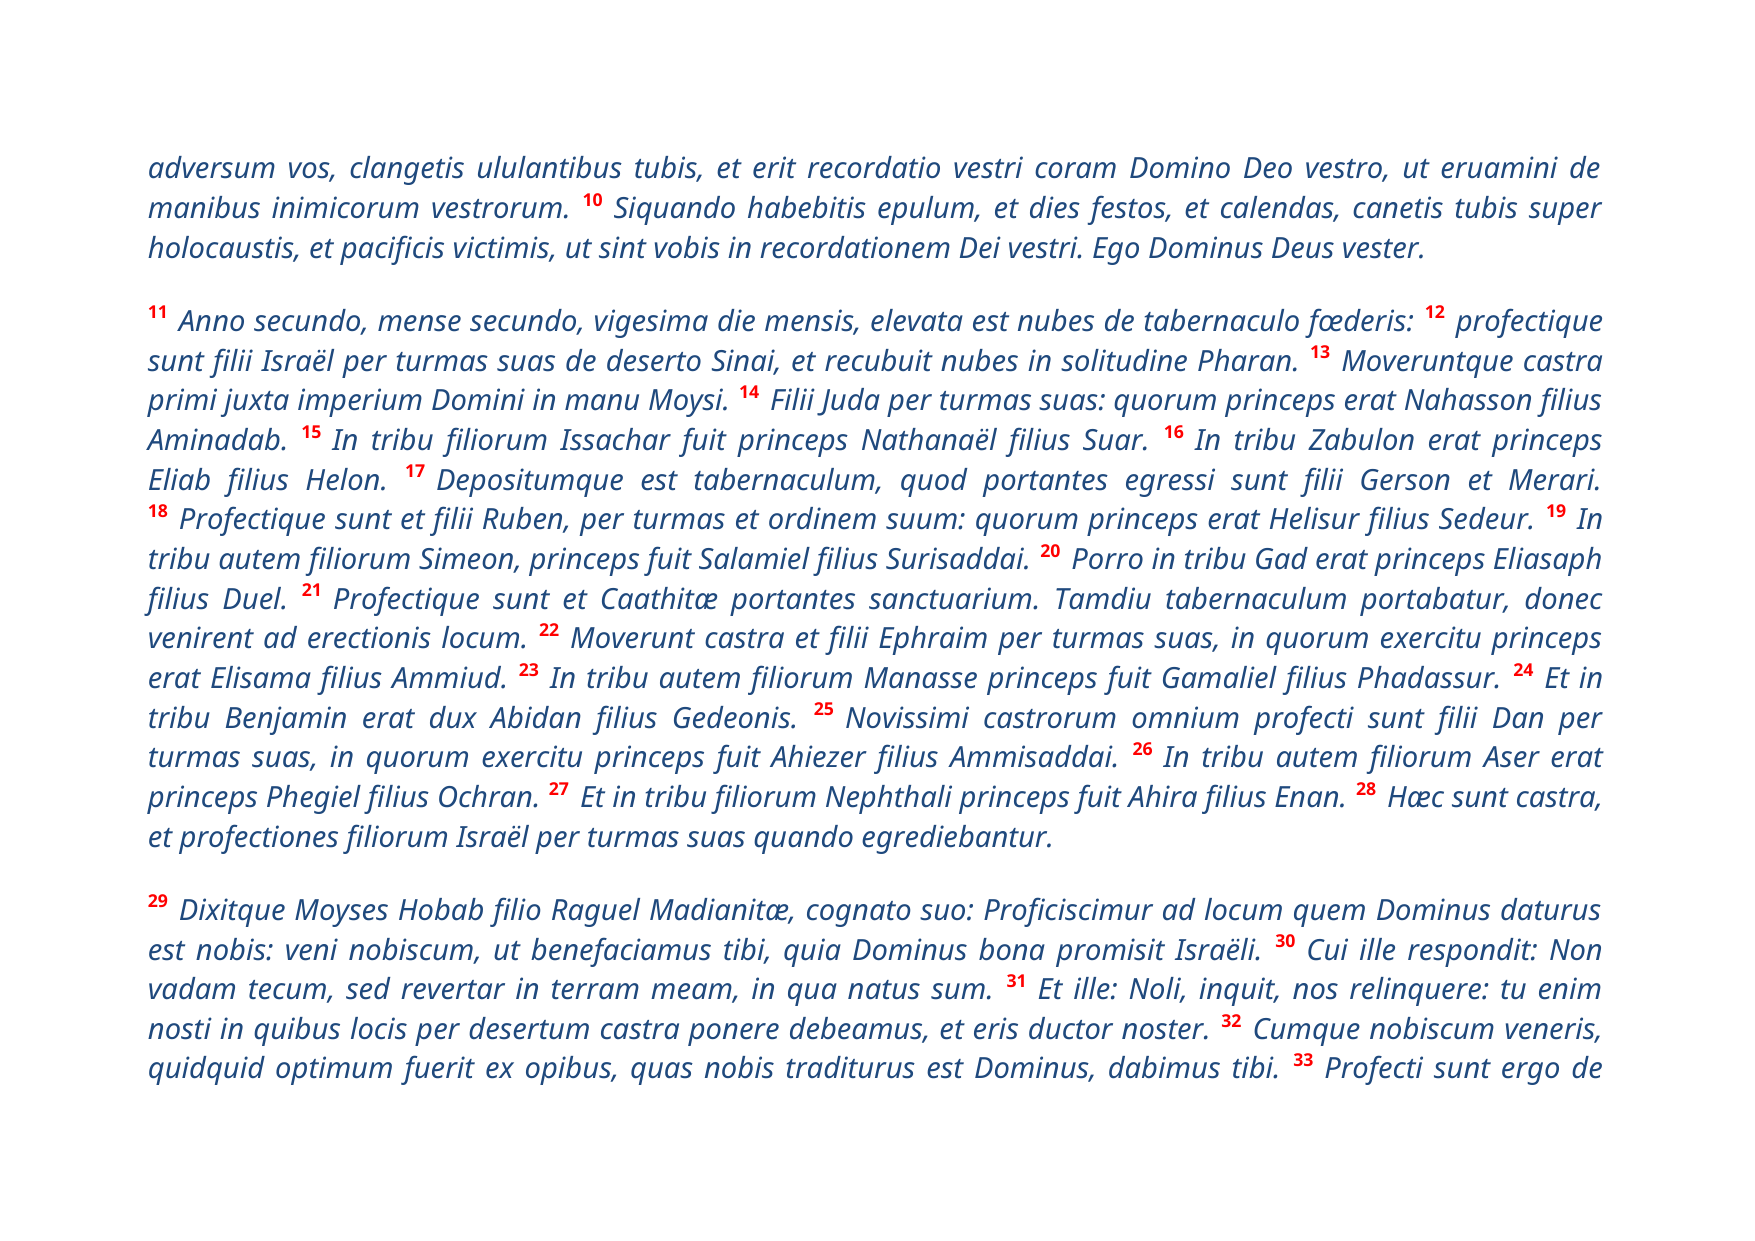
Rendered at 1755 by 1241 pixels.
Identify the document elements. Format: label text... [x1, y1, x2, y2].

text adversum vos, clangetis ululantibus tubis, et erit recordatio vestri coram Domino Deo vestro, ut eruamini de manibus inimicorum vestrorum. 10 Siquando habebitis epulum, et dies festos, et calendas, canetis tubis super holocaustis, et pacificis victimis, ut sint vobis in recordationem Dei vestri. Ego Dominus Deus vester. [148, 148, 1606, 267]
text 29 Dixitque Moyses Hobab filio Raguel Madianitæ, cognato suo: Proficiscimur ad locum quem Dominus daturus est nobis: veni nobiscum, ut benefaciamus tibi, quia Dominus bona promisit Israëli. 30 Cui ille respondit: Non vadam tecum, sed revertar in terram meam, in qua natus sum. 31 Et ille: Noli, inquit, nos relinquere: tu enim nosti in quibus locis per desertum castra ponere debeamus, et eris ductor noster. 32 Cumque nobiscum veneris, quidquid optimum fuerit ex opibus, quas nobis traditurus est Dominus, dabimus tibi. 33 Profecti sunt ergo de [148, 889, 1606, 1087]
text 11 Anno secundo, mense secundo, vigesima die mensis, elevata est nubes de tabernaculo fœderis: 12 profectique sunt filii Israël per turmas suas de deserto Sinai, et recubuit nubes in solitudine Pharan. 13 Moveruntque castra primi juxta imperium Domini in manu Moysi. 14 Filii Juda per turmas suas: quorum princeps erat Nahasson filius Aminadab. 15 In tribu filiorum Issachar fuit princeps Nathanaël filius Suar. 16 In tribu Zabulon erat princeps Eliab filius Helon. 17 Depositumque est tabernaculum, quod portantes egressi sunt filii Gerson et Merari. 18 Profectique sunt et filii Ruben, per turmas et ordinem suum: quorum princeps erat Helisur filius Sedeur. 19 In tribu autem filiorum Simeon, princeps fuit Salamiel filius Surisaddai. 20 Porro in tribu Gad erat princeps Eliasaph filius Duel. 21 Profectique sunt et Caathitæ portantes sanctuarium. Tamdiu tabernaculum portabatur, donec venirent ad erectionis locum. 22 Moverunt castra et filii Ephraim per turmas suas, in quorum exercitu princeps erat Elisama filius Ammiud. 23 In tribu autem filiorum Manasse princeps fuit Gamaliel filius Phadassur. 24 Et in tribu Benjamin erat dux Abidan filius Gedeonis. 25 Novissimi castrorum omnium profecti sunt filii Dan per turmas suas, in quorum exercitu princeps fuit Ahiezer filius Ammisaddai. 26 In tribu autem filiorum Aser erat princeps Phegiel filius Ochran. 27 Et in tribu filiorum Nephthali princeps fuit Ahira filius Enan. 28 Hæc sunt castra, et profectiones filiorum Israël per turmas suas quando egrediebantur. [148, 300, 1606, 856]
